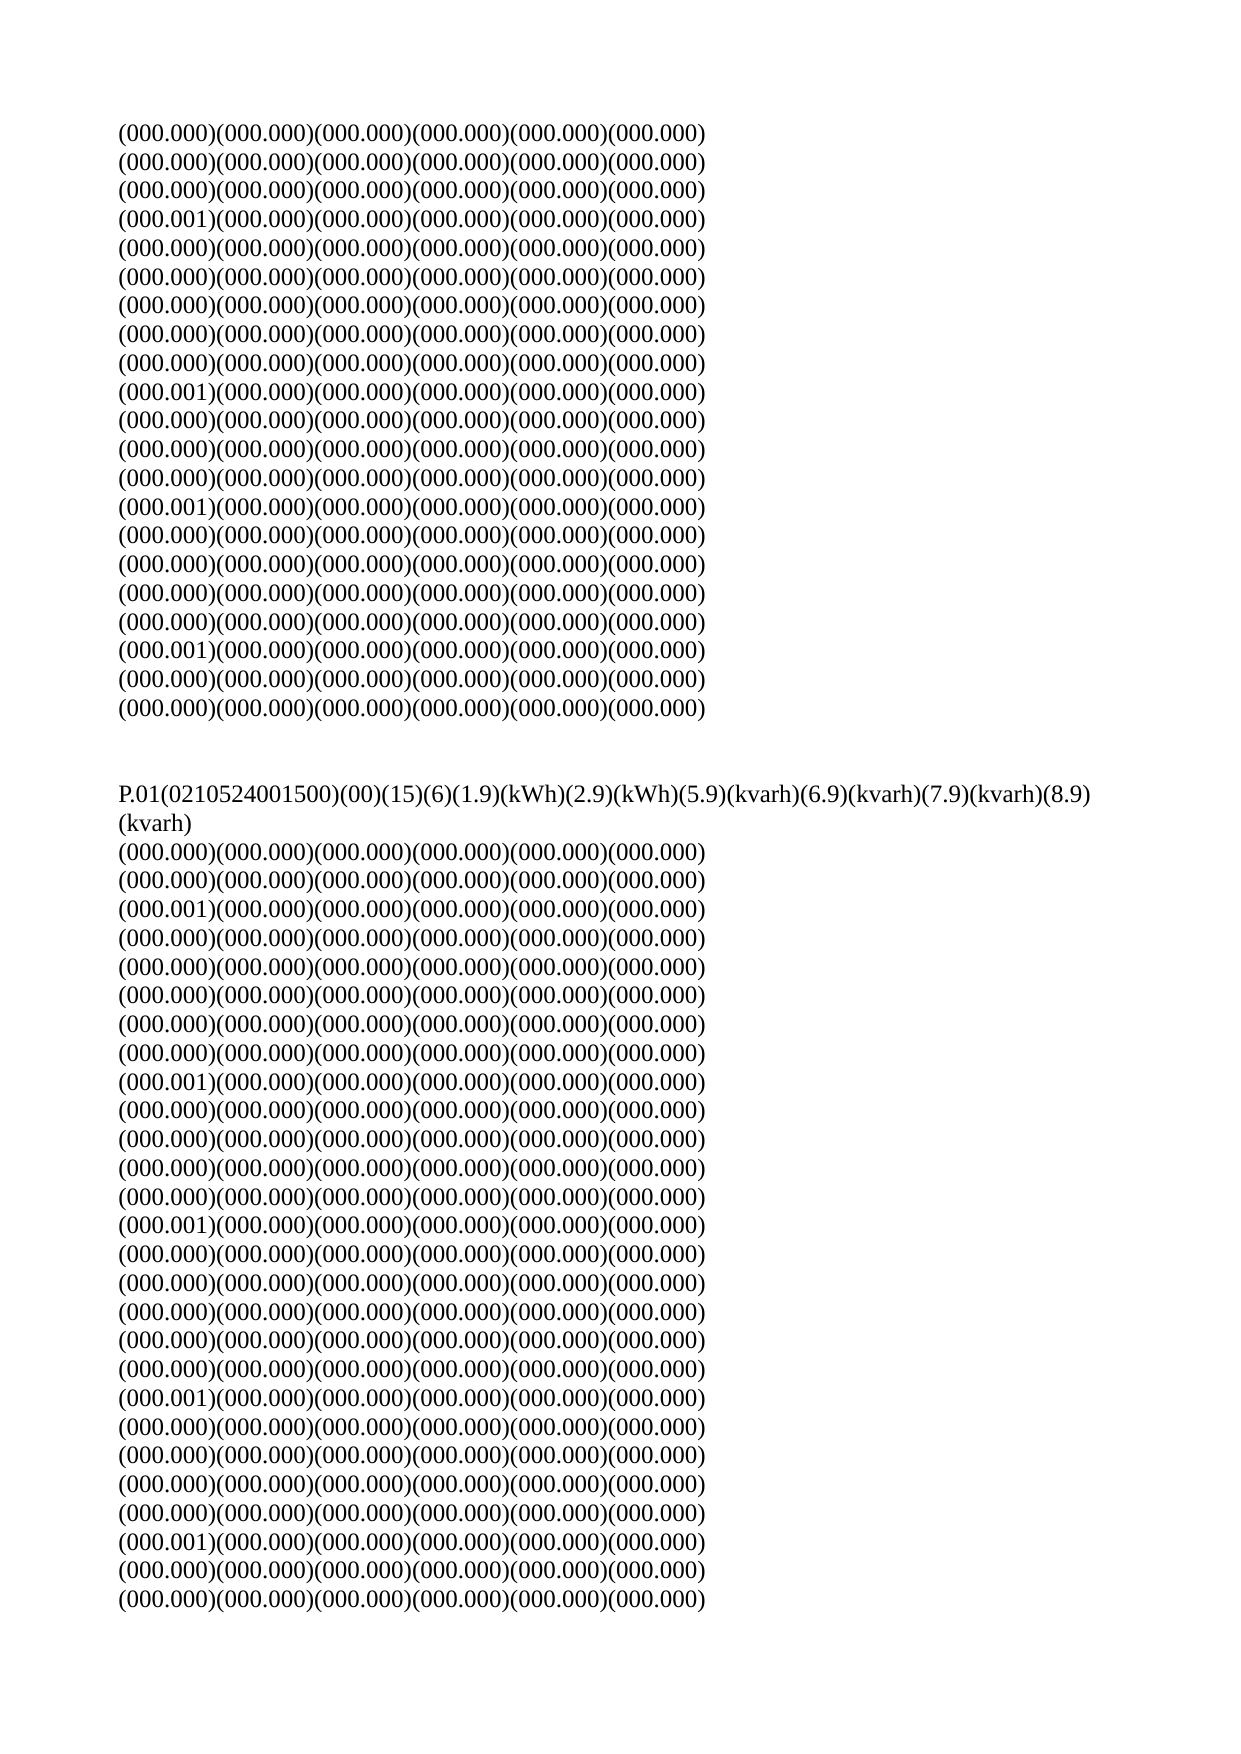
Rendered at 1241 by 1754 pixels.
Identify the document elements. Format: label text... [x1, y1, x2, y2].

text (000.000)(000.000)(000.000)(000.000)(000.000)(000.000) [118, 1038, 1122, 1067]
text (000.000)(000.000)(000.000)(000.000)(000.000)(000.000) [118, 607, 1122, 636]
text (000.000)(000.000)(000.000)(000.000)(000.000)(000.000) [118, 521, 1122, 549]
text (000.000)(000.000)(000.000)(000.000)(000.000)(000.000) [118, 1498, 1122, 1527]
text (000.000)(000.000)(000.000)(000.000)(000.000)(000.000) [118, 1009, 1122, 1038]
text (000.000)(000.000)(000.000)(000.000)(000.000)(000.000) [118, 463, 1122, 492]
text (000.000)(000.000)(000.000)(000.000)(000.000)(000.000) [118, 176, 1122, 204]
text (000.001)(000.000)(000.000)(000.000)(000.000)(000.000) [118, 1527, 1122, 1556]
text (000.001)(000.000)(000.000)(000.000)(000.000)(000.000) [118, 492, 1122, 521]
text (000.000)(000.000)(000.000)(000.000)(000.000)(000.000) [118, 1153, 1122, 1182]
text (000.000)(000.000)(000.000)(000.000)(000.000)(000.000) [118, 578, 1122, 607]
text (000.000)(000.000)(000.000)(000.000)(000.000)(000.000) [118, 1268, 1122, 1297]
text (000.000)(000.000)(000.000)(000.000)(000.000)(000.000) [118, 866, 1122, 894]
text (000.001)(000.000)(000.000)(000.000)(000.000)(000.000) [118, 1067, 1122, 1096]
text (000.000)(000.000)(000.000)(000.000)(000.000)(000.000) [118, 291, 1122, 319]
text (000.000)(000.000)(000.000)(000.000)(000.000)(000.000) [118, 549, 1122, 578]
text (000.000)(000.000)(000.000)(000.000)(000.000)(000.000) [118, 837, 1122, 866]
text (000.000)(000.000)(000.000)(000.000)(000.000)(000.000) [118, 1412, 1122, 1441]
text (000.000)(000.000)(000.000)(000.000)(000.000)(000.000) [118, 1124, 1122, 1153]
text (000.000)(000.000)(000.000)(000.000)(000.000)(000.000) [118, 693, 1122, 722]
text (000.000)(000.000)(000.000)(000.000)(000.000)(000.000) [118, 319, 1122, 348]
text (000.000)(000.000)(000.000)(000.000)(000.000)(000.000) [118, 1354, 1122, 1383]
text (000.000)(000.000)(000.000)(000.000)(000.000)(000.000) [118, 923, 1122, 952]
text (000.001)(000.000)(000.000)(000.000)(000.000)(000.000) [118, 204, 1122, 233]
text (000.000)(000.000)(000.000)(000.000)(000.000)(000.000) [118, 118, 1122, 147]
text (000.000)(000.000)(000.000)(000.000)(000.000)(000.000) [118, 1469, 1122, 1498]
text (000.000)(000.000)(000.000)(000.000)(000.000)(000.000) [118, 981, 1122, 1009]
text (000.000)(000.000)(000.000)(000.000)(000.000)(000.000) [118, 348, 1122, 377]
text (000.001)(000.000)(000.000)(000.000)(000.000)(000.000) [118, 636, 1122, 664]
text (000.000)(000.000)(000.000)(000.000)(000.000)(000.000) [118, 1584, 1122, 1613]
text (000.001)(000.000)(000.000)(000.000)(000.000)(000.000) [118, 1383, 1122, 1412]
text (000.000)(000.000)(000.000)(000.000)(000.000)(000.000) [118, 664, 1122, 693]
text (000.000)(000.000)(000.000)(000.000)(000.000)(000.000) [118, 1556, 1122, 1584]
text (000.000)(000.000)(000.000)(000.000)(000.000)(000.000) [118, 1441, 1122, 1469]
text (000.001)(000.000)(000.000)(000.000)(000.000)(000.000) [118, 894, 1122, 923]
text P.01(0210524001500)(00)(15)(6)(1.9)(kWh)(2.9)(kWh)(5.9)(kvarh)(6.9)(kvarh)(7.9)(kvarh)(8.9)(kvarh) [118, 779, 1122, 837]
text (000.000)(000.000)(000.000)(000.000)(000.000)(000.000) [118, 1326, 1122, 1354]
text (000.000)(000.000)(000.000)(000.000)(000.000)(000.000) [118, 1182, 1122, 1211]
text (000.000)(000.000)(000.000)(000.000)(000.000)(000.000) [118, 1096, 1122, 1124]
text (000.000)(000.000)(000.000)(000.000)(000.000)(000.000) [118, 406, 1122, 434]
text (000.000)(000.000)(000.000)(000.000)(000.000)(000.000) [118, 147, 1122, 176]
text (000.001)(000.000)(000.000)(000.000)(000.000)(000.000) [118, 377, 1122, 406]
text (000.001)(000.000)(000.000)(000.000)(000.000)(000.000) [118, 1211, 1122, 1239]
text (000.000)(000.000)(000.000)(000.000)(000.000)(000.000) [118, 233, 1122, 262]
text (000.000)(000.000)(000.000)(000.000)(000.000)(000.000) [118, 1297, 1122, 1326]
text (000.000)(000.000)(000.000)(000.000)(000.000)(000.000) [118, 1239, 1122, 1268]
text (000.000)(000.000)(000.000)(000.000)(000.000)(000.000) [118, 434, 1122, 463]
text (000.000)(000.000)(000.000)(000.000)(000.000)(000.000) [118, 952, 1122, 981]
text (000.000)(000.000)(000.000)(000.000)(000.000)(000.000) [118, 262, 1122, 291]
